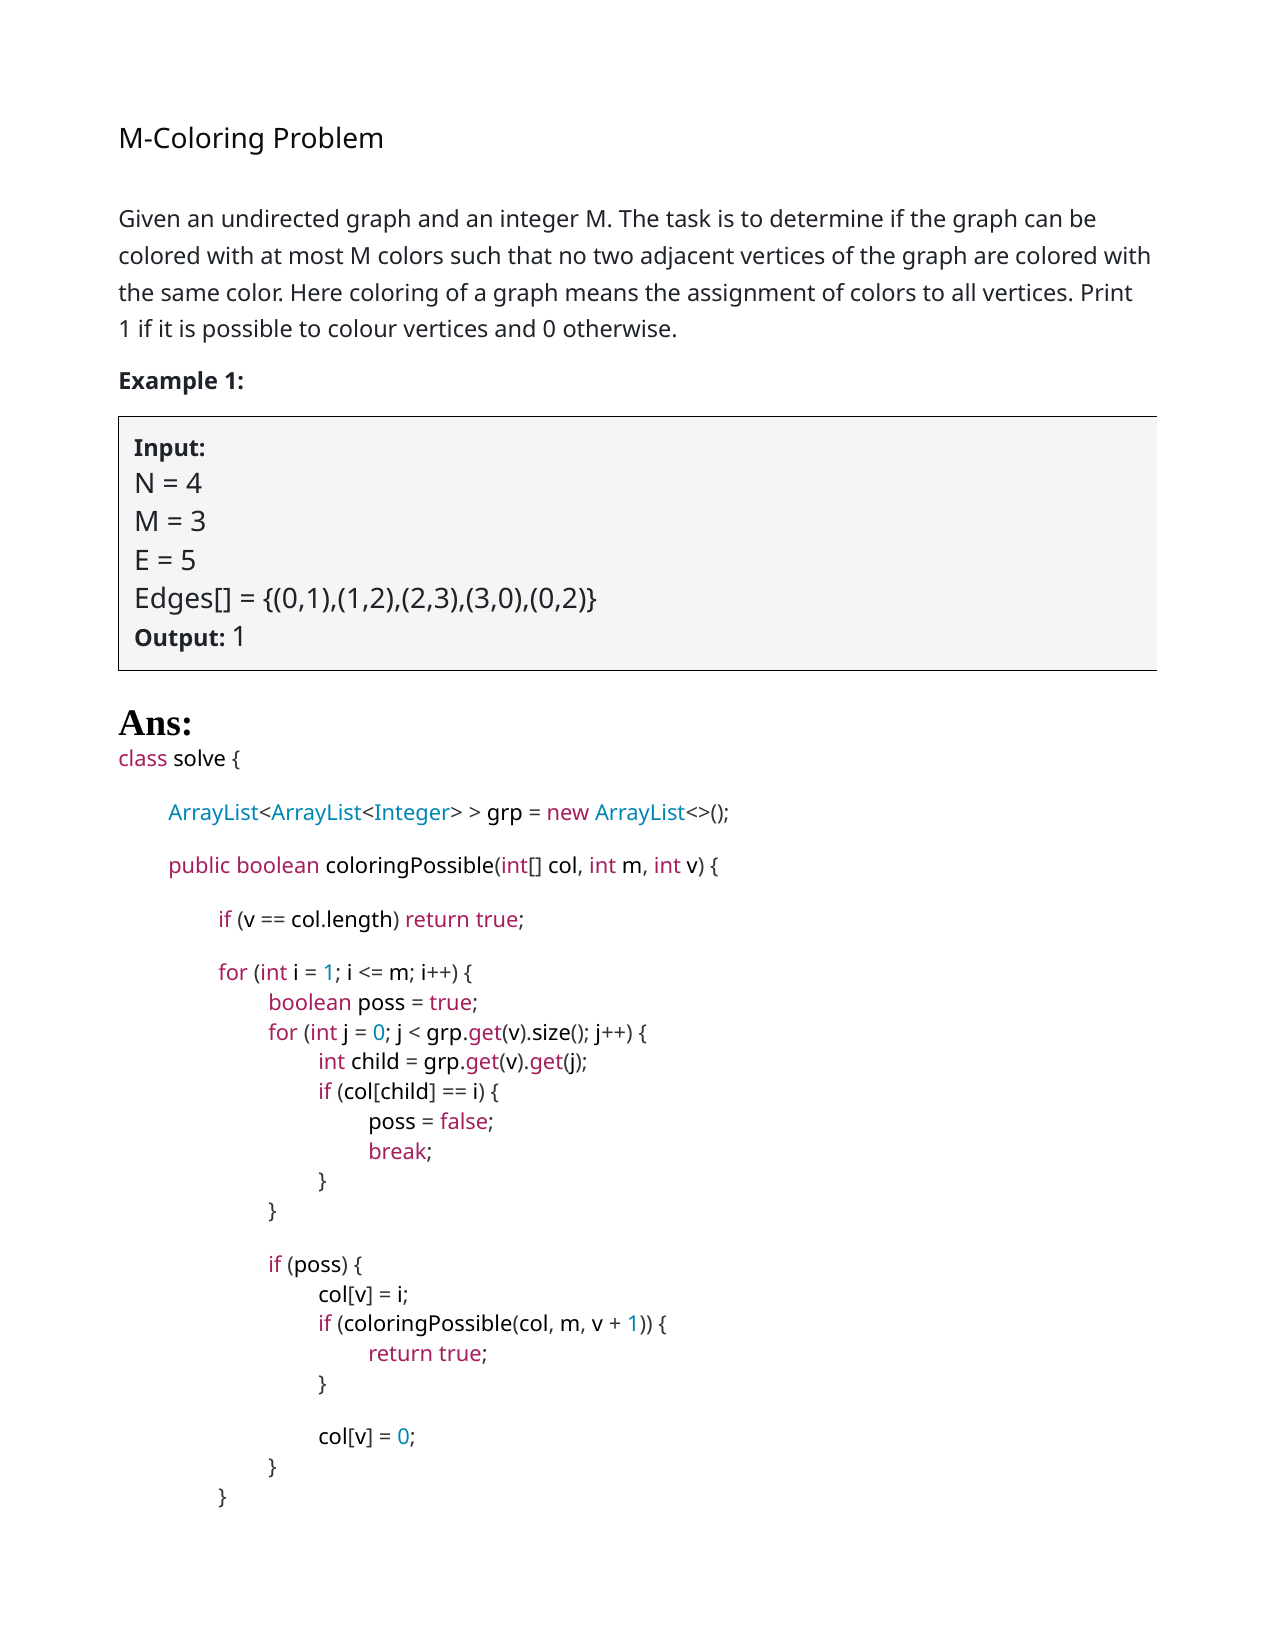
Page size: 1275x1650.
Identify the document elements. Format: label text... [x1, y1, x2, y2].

text class solve { [118, 743, 1157, 773]
text col[v] = 0; [118, 1421, 1157, 1451]
text Given an undirected graph and an integer M. The task is to determine if the graph can be colored with at most M colors such that no two adjacent vertices of the graph are colored with the same color. Here coloring of a graph means the assignment of colors to all vertices. Print 1 if it is possible to colour vertices and 0 otherwise. [118, 169, 1157, 345]
text poss = false; [118, 1106, 1157, 1136]
text Ans: [118, 700, 1157, 743]
subtitle M-Coloring Problem [118, 118, 1157, 156]
text col[v] = i; [118, 1278, 1157, 1308]
text if (v == col.length) return true; [118, 903, 1157, 933]
text Output: 1 [119, 601, 1157, 670]
text break; [118, 1136, 1157, 1166]
text if (col[child] == i) { [118, 1076, 1157, 1106]
text } [118, 1166, 1157, 1195]
text int child = grp.get(v).get(j); [118, 1046, 1157, 1076]
text public boolean coloringPossible(int[] col, int m, int v) { [118, 850, 1157, 880]
text boolean poss = true; [118, 987, 1157, 1017]
text for (int i = 1; i <= m; i++) { [118, 957, 1157, 987]
text for (int j = 0; j < grp.get(v).size(); j++) { [118, 1017, 1157, 1046]
text } [118, 1195, 1157, 1225]
text E = 5 [119, 524, 1157, 562]
text Example 1: [118, 364, 1157, 396]
text } [118, 1368, 1157, 1398]
text } [118, 1451, 1157, 1481]
text return true; [118, 1338, 1157, 1368]
text if (poss) { [118, 1249, 1157, 1278]
text M = 3 [119, 486, 1157, 524]
text N = 4 [119, 447, 1157, 486]
text if (coloringPossible(col, m, v + 1)) { [118, 1308, 1157, 1338]
text ArrayList<ArrayList<Integer> > grp = new ArrayList<>(); [118, 797, 1157, 826]
text } [118, 1481, 1157, 1511]
text Edges[] = {(0,1),(1,2),(2,3),(3,0),(0,2)} [119, 562, 1157, 601]
text Input: [119, 417, 1157, 447]
